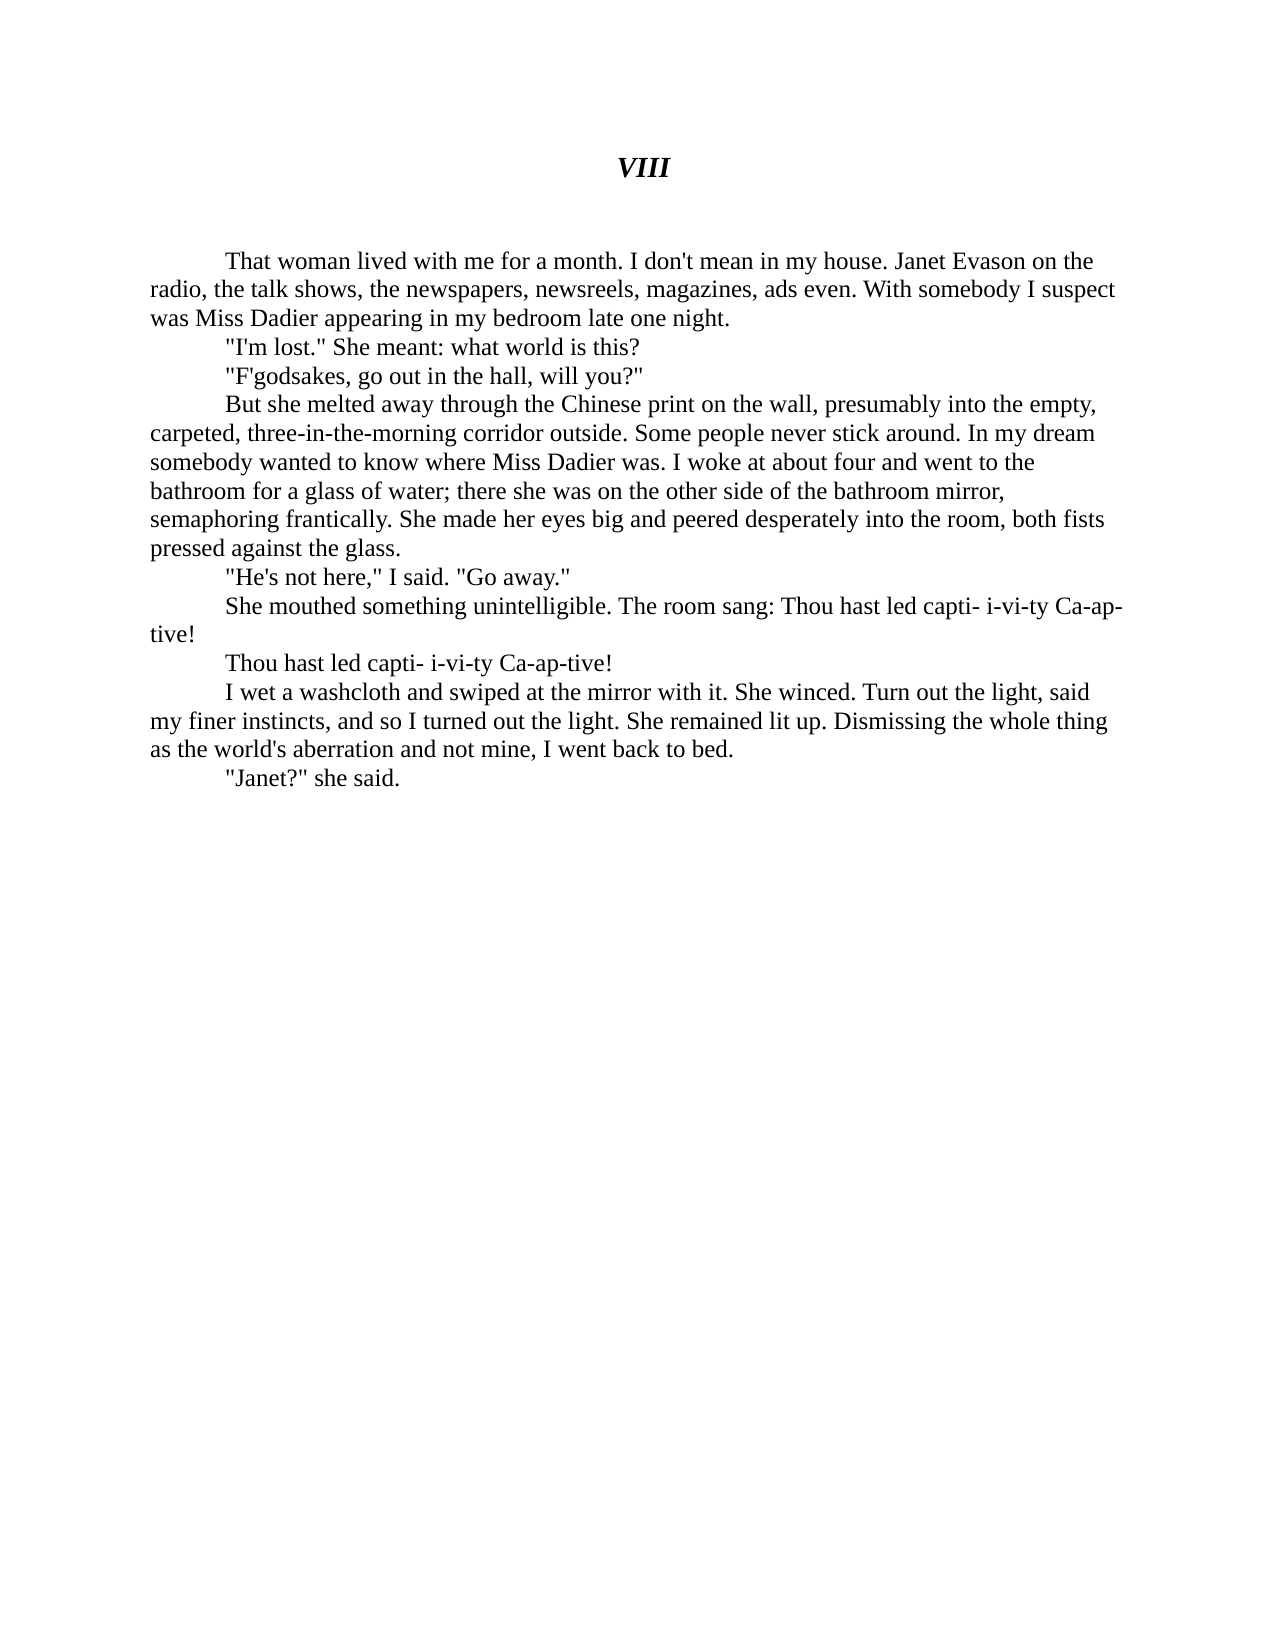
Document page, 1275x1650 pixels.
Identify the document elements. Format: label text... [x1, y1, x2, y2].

text I wet a washcloth and swiped at the mirror with it. She winced. Turn out the light, said my finer instincts, and so I turned out the light. She remained lit up. Dismissing the whole thing as the world's aberration and not mine, I went back to bed. [150, 677, 1125, 763]
text "He's not here," I said. "Go away." [150, 562, 1125, 591]
text "F'godsakes, go out in the hall, will you?" [150, 361, 1125, 389]
text She mouthed something unintelligible. The room sang: Thou hast led capti- i-vi-ty Ca-ap-tive! [150, 591, 1125, 648]
text Thou hast led capti- i-vi-ty Ca-ap-tive! [150, 648, 1125, 677]
text "Janet?" she said. [150, 763, 1125, 792]
text That woman lived with me for a month. I don't mean in my house. Janet Evason on the radio, the talk shows, the newspapers, newsreels, magazines, ads even. With somebody I suspect was Miss Dadier appearing in my bedroom late one night. [150, 246, 1125, 332]
text But she melted away through the Chinese print on the wall, presumably into the empty, carpeted, three-in-the-morning corridor outside. Some people never stick around. In my dream somebody wanted to know where Miss Dadier was. I woke at about four and went to the bathroom for a glass of water; there she was on the other side of the bathroom mirror, semaphoring frantically. She made her eyes big and peered desperately into the room, both fists pressed against the glass. [150, 389, 1125, 562]
text "I'm lost." She meant: what world is this? [150, 332, 1125, 361]
subtitle VIII [150, 150, 1125, 183]
